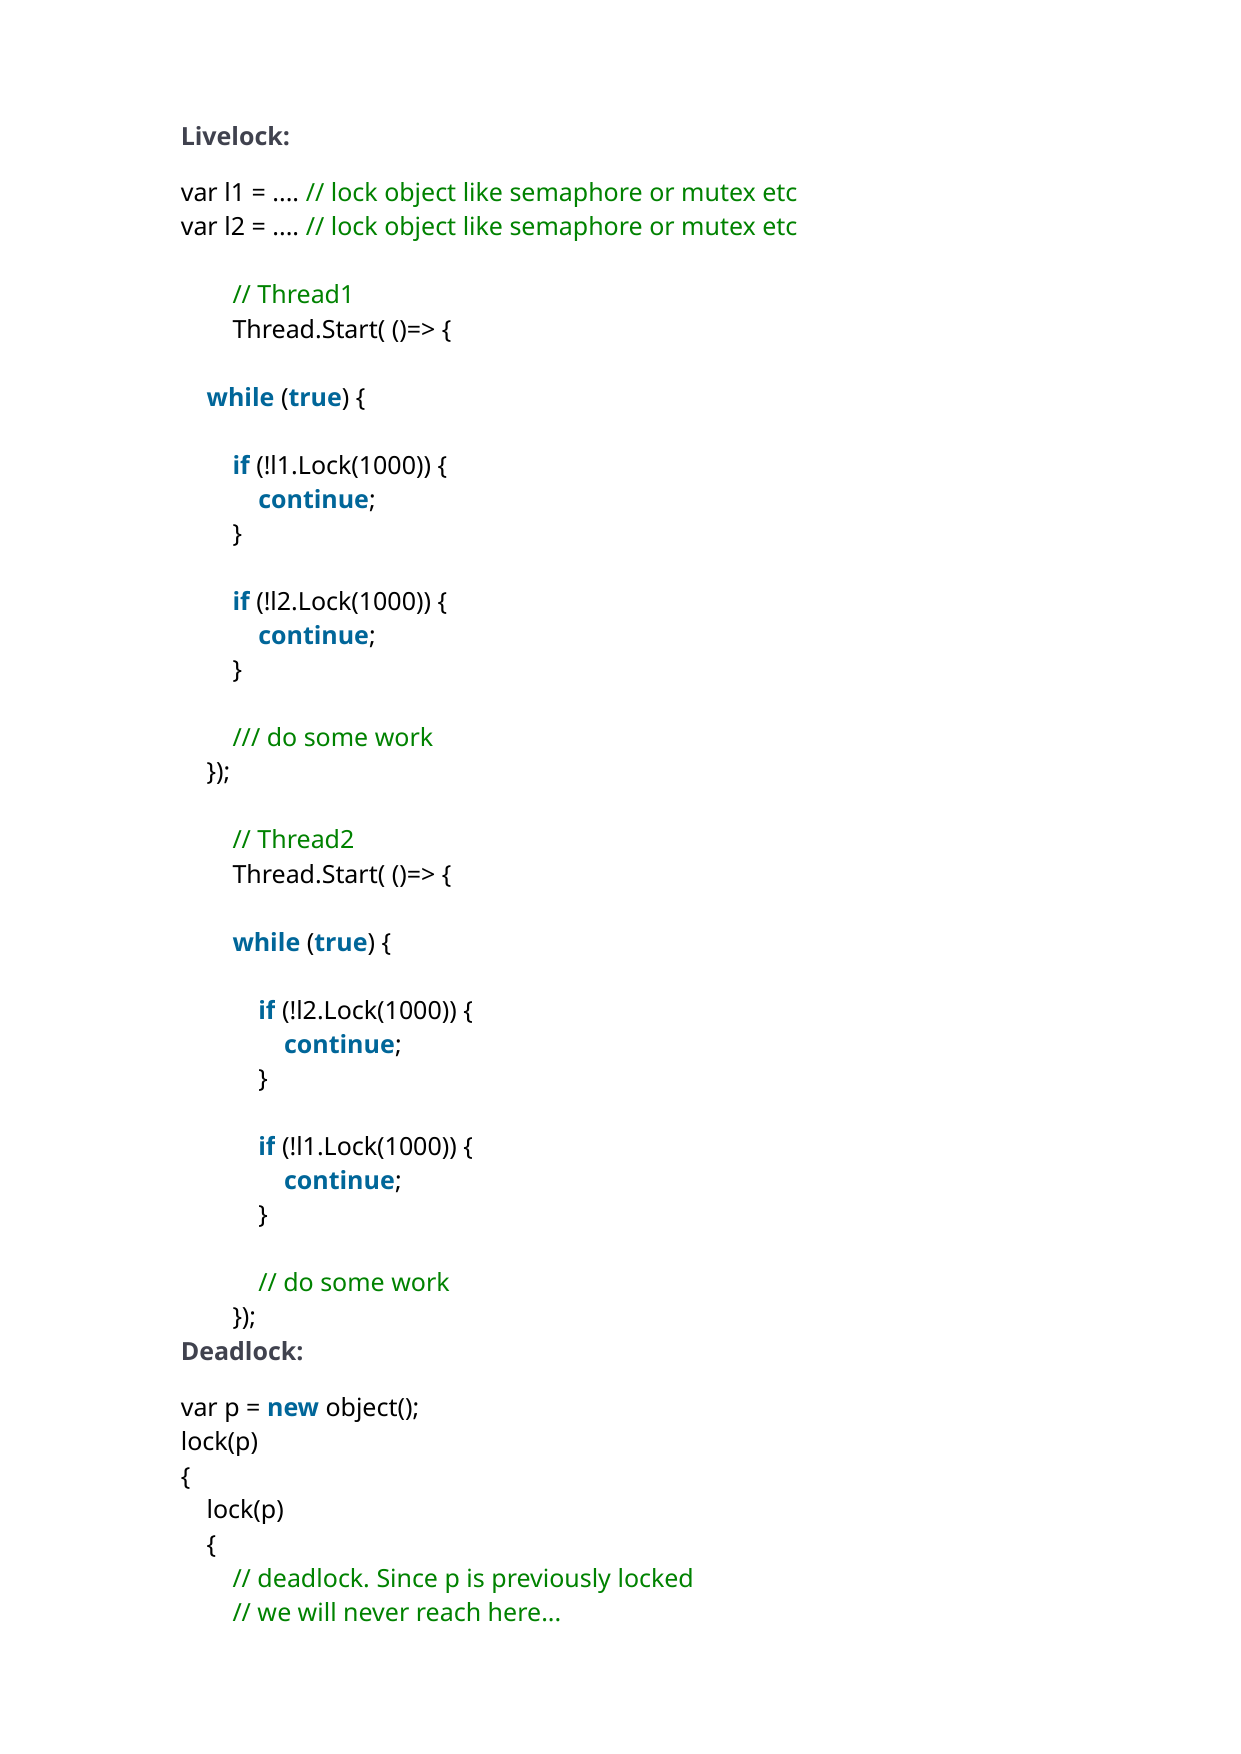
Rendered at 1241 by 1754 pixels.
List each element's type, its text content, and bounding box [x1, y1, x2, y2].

table_header var l1 = .... // lock object like semaphore or mutex etc var l2 = .... // lock object like semaphore or mutex etc // Thread1 Thread.Start( ()=> { while (true) { if (!l1.Lock(1000)) { continue; } if (!l2.Lock(1000)) { continue; } /// do some work }); // Thread2 Thread.Start( ()=> { while (true) { if (!l2.Lock(1000)) { continue; } if (!l1.Lock(1000)) { continue; } // do some work }); [181, 175, 960, 1333]
text Deadlock: [181, 1333, 1083, 1367]
text Livelock: [181, 118, 1083, 152]
table_header var p = new object(); lock(p) { lock(p) { // deadlock. Since p is previously locked // we will never reach here... [181, 1390, 876, 1628]
